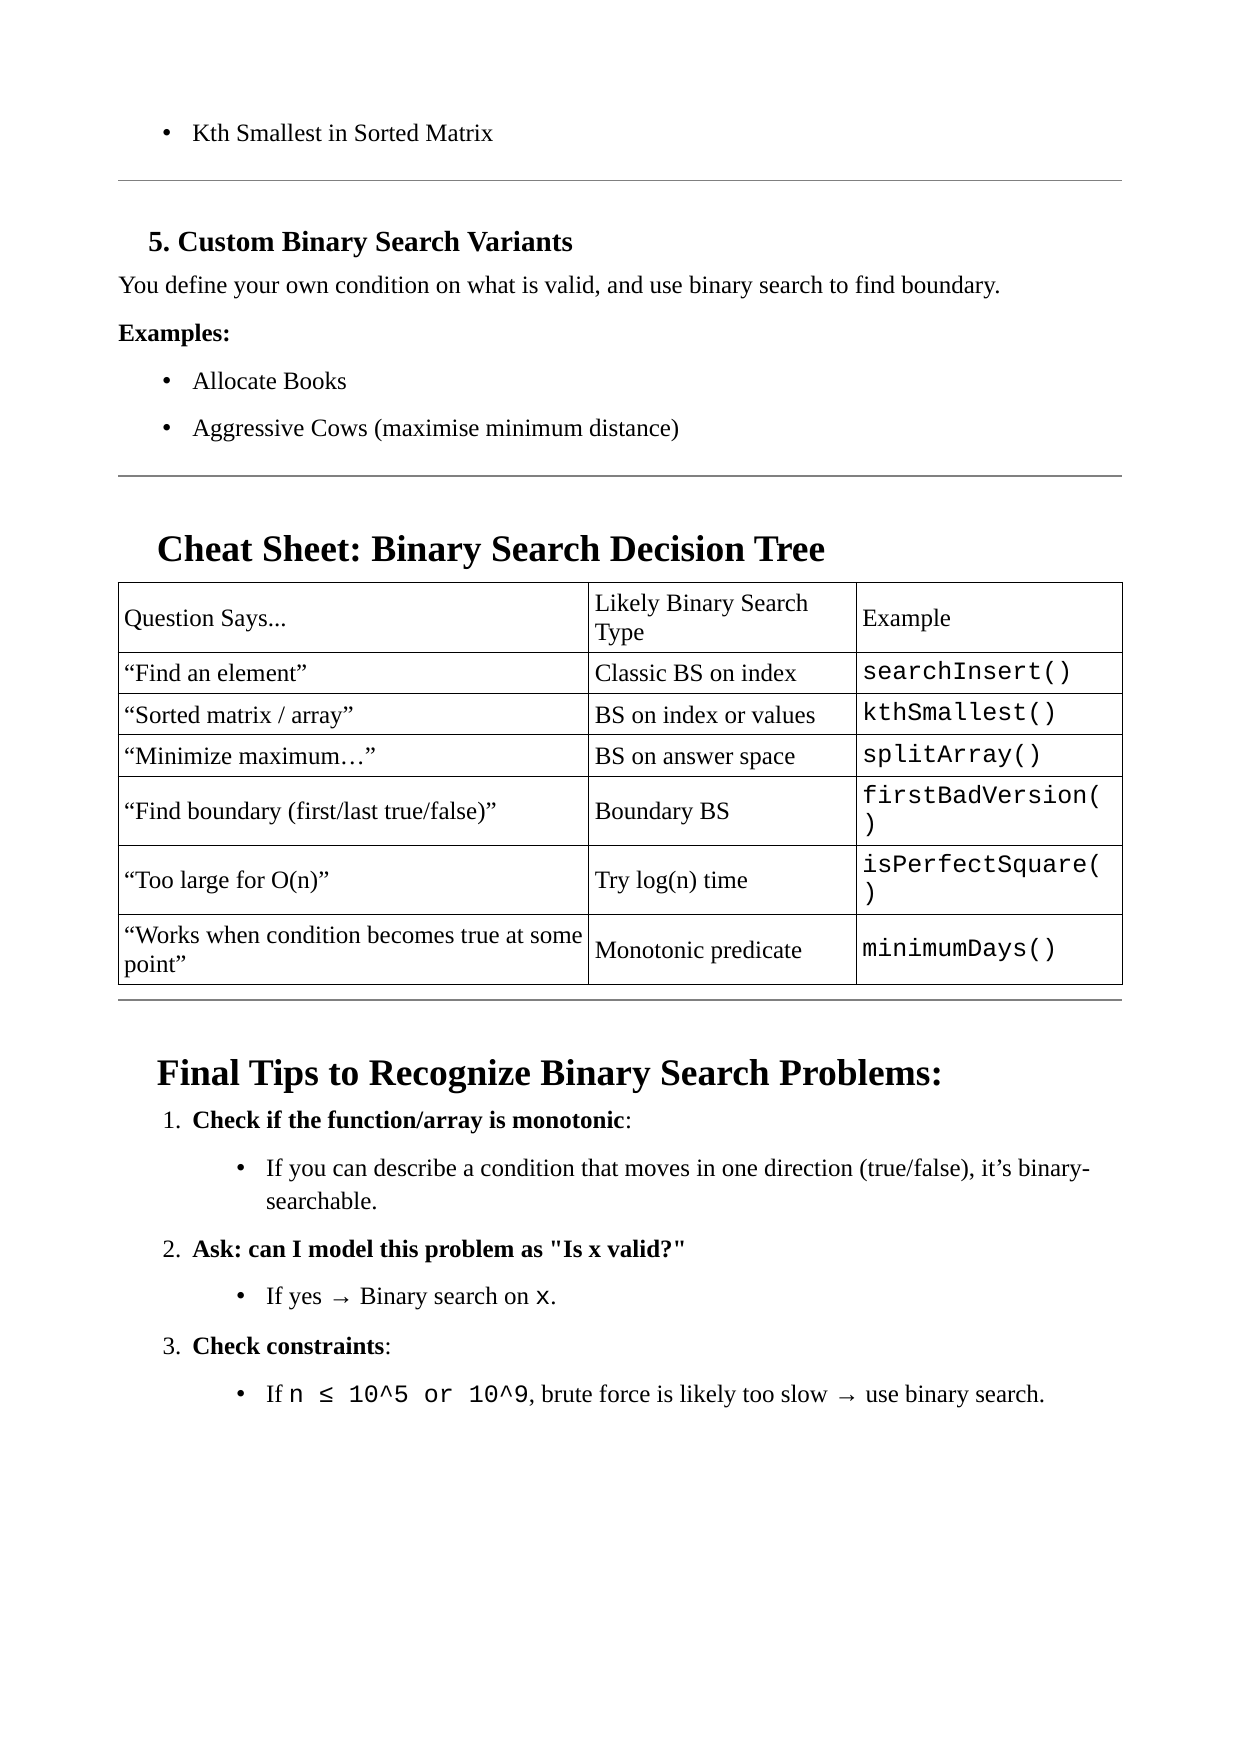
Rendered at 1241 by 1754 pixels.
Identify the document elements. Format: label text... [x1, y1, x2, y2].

table_cell minimumDays() [857, 915, 1122, 984]
table_cell “Works when condition becomes true at some point” [119, 915, 588, 984]
table_cell BS on index or values [589, 694, 856, 734]
list If n ≤ 10^5 or 10^9, brute force is likely too slow → use binary search. [236, 1379, 1122, 1410]
table_cell searchInsert() [857, 653, 1122, 693]
list Ask: can I model this problem as "Is x valid?" [162, 1234, 1122, 1263]
list Allocate Books [162, 366, 1122, 394]
table_header Example [857, 583, 1122, 652]
table_cell “Find an element” [119, 653, 588, 693]
list If yes → Binary search on x. [236, 1281, 1122, 1312]
table_cell firstBadVersion() [857, 777, 1122, 845]
list Check constraints: [162, 1331, 1122, 1360]
table_cell Try log(n) time [589, 846, 856, 914]
list Aggressive Cows (maximise minimum distance) [162, 413, 1122, 442]
list If you can describe a condition that moves in one direction (true/false), it’s binary-searchable. [236, 1153, 1122, 1215]
table_cell kthSmallest() [857, 694, 1122, 734]
text You define your own condition on what is valid, and use binary search to find boundary. [118, 271, 1122, 299]
table_cell isPerfectSquare() [857, 846, 1122, 914]
subtitle ✅ 5. Custom Binary Search Variants [118, 224, 1122, 258]
table_cell “Find boundary (first/last true/false)” [119, 777, 588, 845]
table_cell BS on answer space [589, 735, 856, 776]
table_cell splitArray() [857, 735, 1122, 776]
table_cell “Minimize maximum…” [119, 735, 588, 776]
text Examples: [118, 318, 1122, 347]
table_cell “Too large for O(n)” [119, 846, 588, 914]
list Kth Smallest in Sorted Matrix [162, 118, 1122, 147]
subtitle 📘 Cheat Sheet: Binary Search Decision Tree [118, 526, 1122, 569]
list Check if the function/array is monotonic: [162, 1106, 1122, 1134]
subtitle 🧠 Final Tips to Recognize Binary Search Problems: [118, 1050, 1122, 1093]
table_header Question Says... [119, 583, 588, 652]
table_cell “Sorted matrix / array” [119, 694, 588, 734]
table_cell Classic BS on index [589, 653, 856, 693]
table_cell Monotonic predicate [589, 915, 856, 984]
table_header Likely Binary Search Type [589, 583, 856, 652]
table_cell Boundary BS [589, 777, 856, 845]
